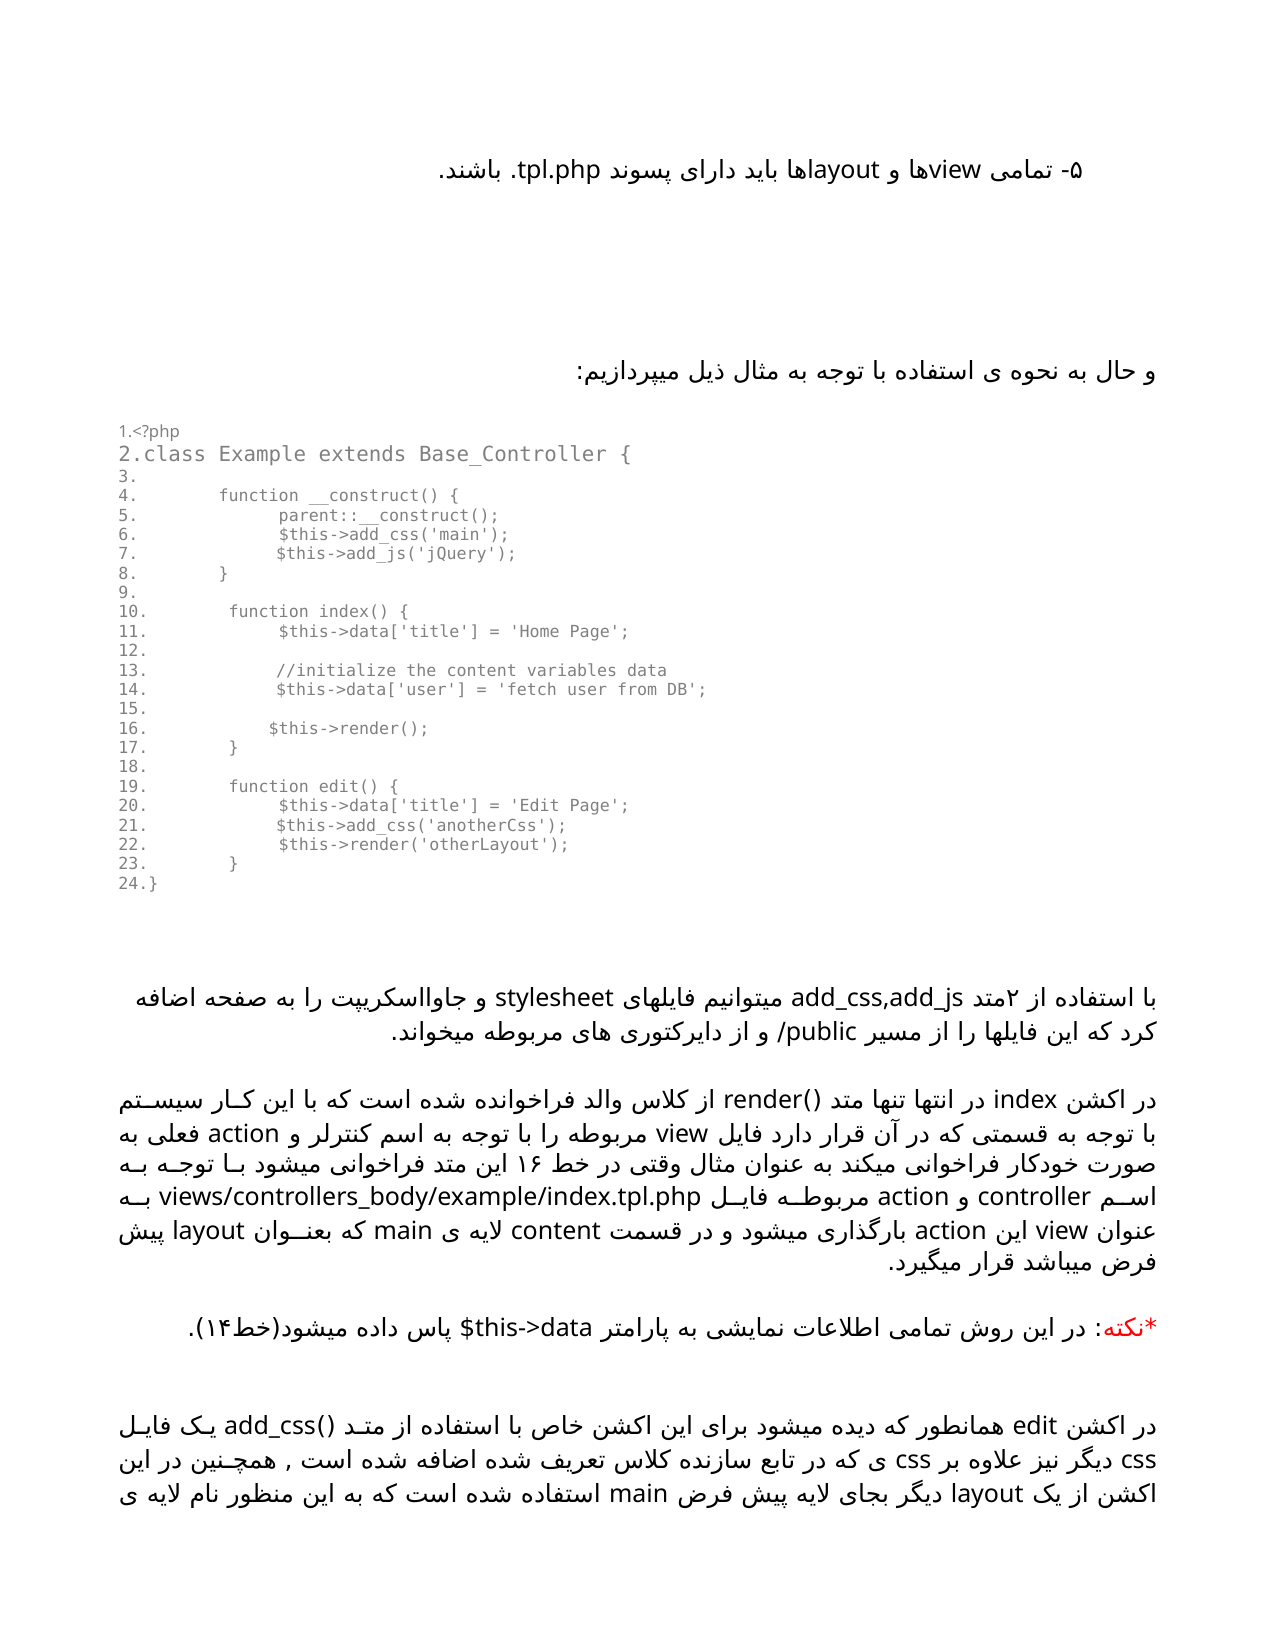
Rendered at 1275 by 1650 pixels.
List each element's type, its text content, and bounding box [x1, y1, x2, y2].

text 12. [118, 641, 1157, 661]
text در اکشن edit همانطور که دیده میشود برای این اکشن خاص با استفاده از متد ()add_css یک فایل css دیگر نیز علاوه بر css ی که در تابع سازنده کلاس تعریف شده اضافه شده است , همچنین در این اکشن از یک layout دیگر بجای لایه پیش فرض main استفاده شده است که به این منظور نام لایه ی جدید بعنوان پارامتر به متد ()render داده شده است (خط ۲۲) در واقع در اینجا فایل views/controllers_body/example/edit.tpl.php به عنوان فایل view و فایل views/layouts/otherLayout.tpl.php به عنوان لایه فراخوانی میشوند. [118, 1407, 1157, 1509]
text 21. $this->add_css('anotherCss'); [118, 816, 1157, 835]
text 3. [118, 467, 1157, 486]
text *نکته: در این روش تمامی اطلاعات نمایشی به پارامتر this->data$ پاس داده میشود(خط۱۴). [118, 1310, 1157, 1344]
text 2.class Example extends Base_Controller { [118, 442, 1157, 467]
text ۵- تمامی viewها و layoutها باید دارای پسوند tpl.php. باشند. [118, 152, 1157, 186]
text 19. function edit() { [118, 777, 1157, 796]
text 16. $this->render(); [118, 719, 1157, 738]
text 6. $this->add_css('main'); [118, 525, 1157, 544]
text 23. } [118, 854, 1157, 874]
text 11. $this->data['title'] = 'Home Page'; [118, 622, 1157, 641]
text 17. } [118, 738, 1157, 757]
text 10. function index() { [118, 602, 1157, 622]
text 5. parent::__construct(); [118, 506, 1157, 525]
text 7. $this->add_js('jQuery'); [118, 544, 1157, 564]
text 13. //initialize the content variables data [118, 661, 1157, 680]
text با استفاده از ۲متد add_css,add_js میتوانیم فایلهای stylesheet و جاوااسکریپت را به صفحه اضافه کرد که این فایلها را از مسیر public/ و از دایرکتوری های مربوطه میخواند. [118, 979, 1157, 1047]
text 1.<?php [118, 420, 1157, 442]
text 4. function __construct() { [118, 486, 1157, 506]
text 20. $this->data['title'] = 'Edit Page'; [118, 796, 1157, 816]
text 9. [118, 583, 1157, 602]
text در اکشن index در انتها تنها متد ()render از کلاس والد فراخوانده شده است که با این کار سیستم با توجه به قسمتی که در آن قرار دارد فایل view مربوطه را با توجه به اسم کنترلر و action فعلی به صورت خودکار فراخوانی میکند به عنوان مثال وقتی در خط ۱۶ این متد فراخوانی میشود با توجه به اسم controller و action مربوطه فایل views/controllers_body/example/index.tpl.php به عنوان view این action بارگذاری میشود و در قسمت content لایه ی main که بعنوان layout پیش فرض میباشد قرار میگیرد. [118, 1081, 1157, 1276]
text و حال به نحوه ی استفاده با توجه به مثال ذیل میپردازیم: [118, 357, 1157, 386]
text 8. } [118, 564, 1157, 583]
text 14. $this->data['user'] = 'fetch user from DB'; [118, 680, 1157, 699]
text 22. $this->render('otherLayout'); [118, 835, 1157, 854]
text 24.} [118, 874, 1157, 893]
text 18. [118, 757, 1157, 777]
text 15. [118, 699, 1157, 719]
